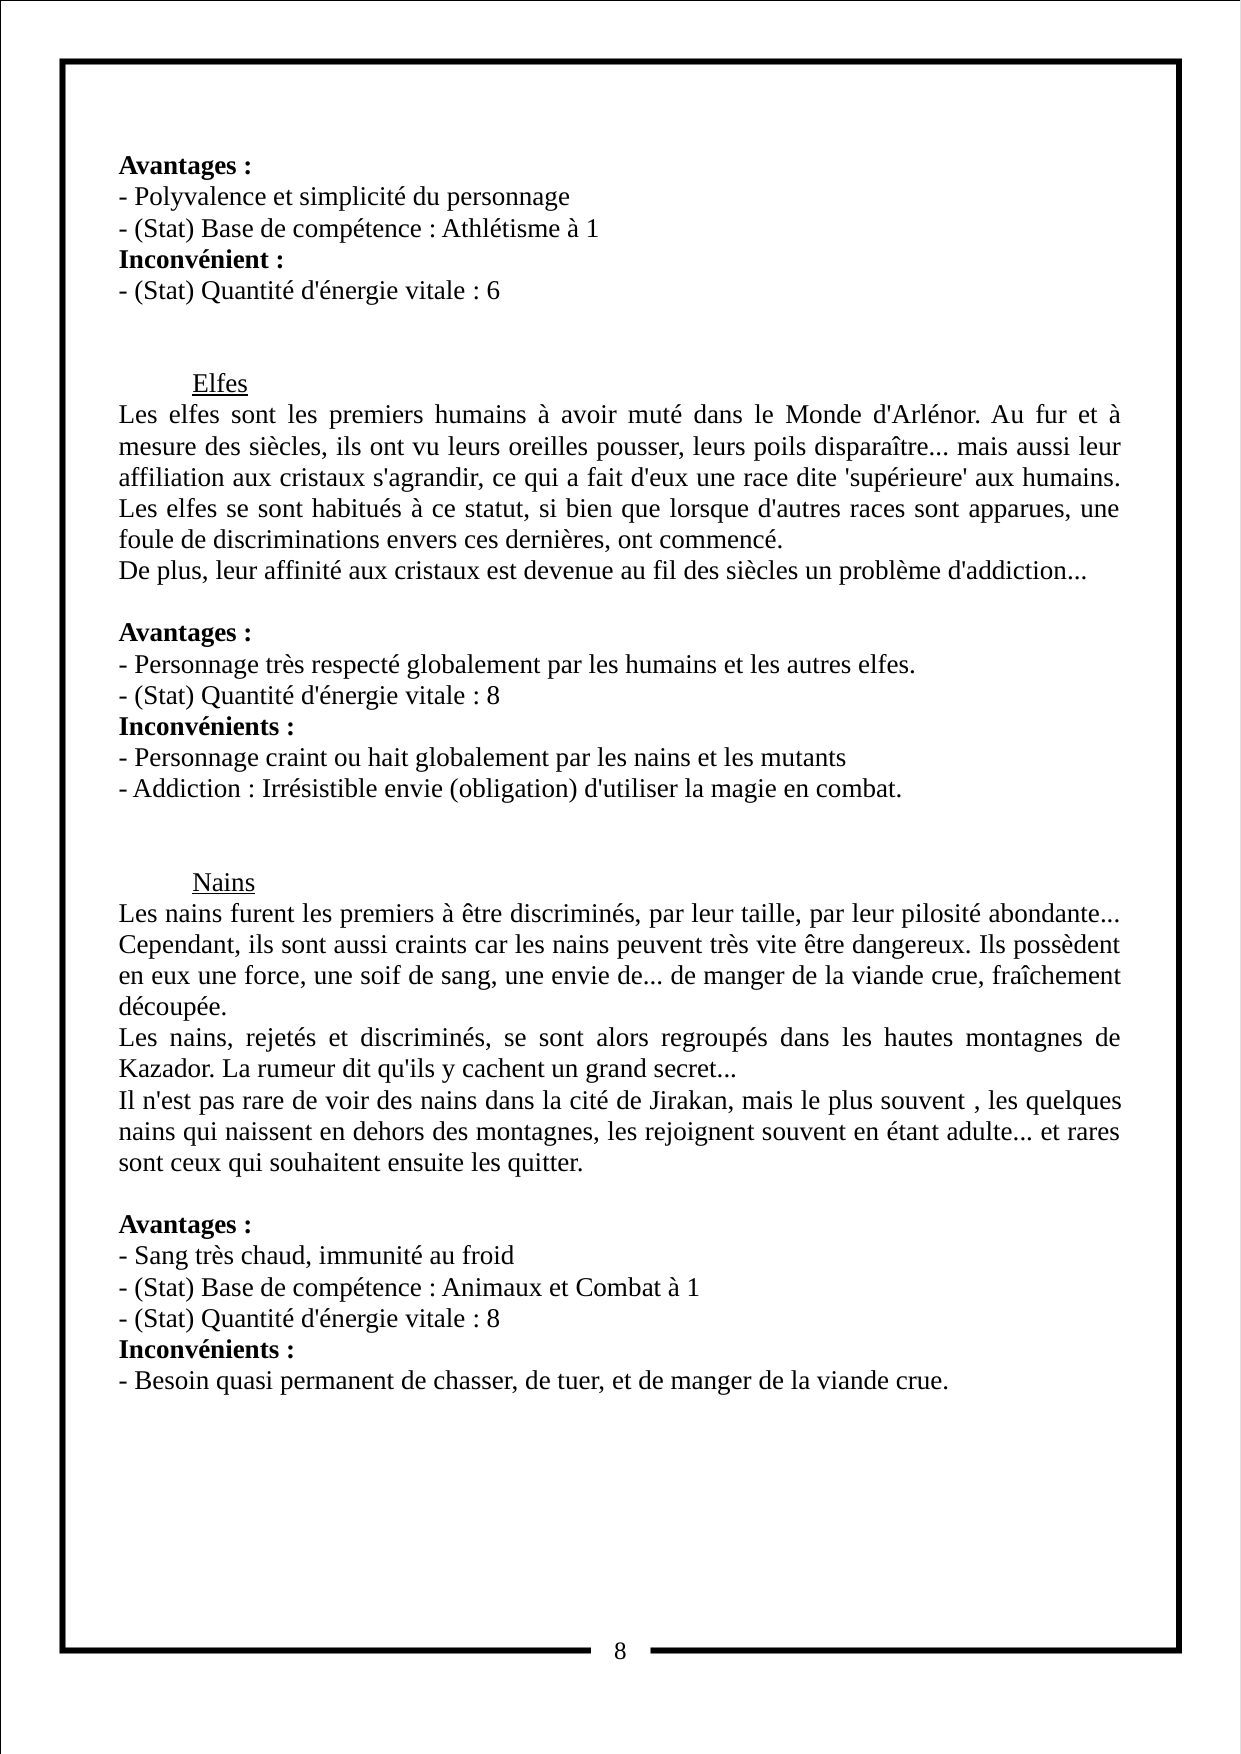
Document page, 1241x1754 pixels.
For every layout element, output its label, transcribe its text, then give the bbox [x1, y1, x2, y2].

text Il n'est pas rare de voir des nains dans la cité de Jirakan, mais le plus souvent , les quelques nains qui naissent en dehors des montagnes, les rejoignent souvent en étant adulte... et rares sont ceux qui souhaitent ensuite les quitter. [118, 1084, 1122, 1177]
text Avantages : [118, 149, 1122, 181]
text Les nains furent les premiers à être discriminés, par leur taille, par leur pilosité abondante... Cependant, ils sont aussi craints car les nains peuvent très vite être dangereux. Ils possèdent en eux une force, une soif de sang, une envie de... de manger de la viande crue, fraîchement découpée. [118, 897, 1122, 1021]
text Les elfes sont les premiers humains à avoir muté dans le Monde d'Arlénor. Au fur et à mesure des siècles, ils ont vu leurs oreilles pousser, leurs poils disparaître... mais aussi leur affiliation aux cristaux s'agrandir, ce qui a fait d'eux une race dite 'supérieure' aux humains. Les elfes se sont habitués à ce statut, si bien que lorsque d'autres races sont apparues, une foule de discriminations envers ces dernières, ont commencé. [118, 398, 1122, 554]
picture [1, 1, 1240, 1754]
text Nains [118, 866, 1122, 897]
text - Addiction : Irrésistible envie (obligation) d'utiliser la magie en combat. [118, 772, 1122, 803]
text - (Stat) Quantité d'énergie vitale : 8 [118, 1302, 1122, 1333]
text Inconvénients : [118, 710, 1122, 741]
text Elfes [118, 367, 1122, 398]
text Inconvénients : [118, 1333, 1122, 1364]
text - Personnage très respecté globalement par les humains et les autres elfes. [118, 648, 1122, 679]
text - Polyvalence et simplicité du personnage [118, 181, 1122, 212]
text - (Stat) Quantité d'énergie vitale : 6 [118, 274, 1122, 305]
text De plus, leur affinité aux cristaux est devenue au fil des siècles un problème d'addiction... [118, 554, 1122, 585]
text Les nains, rejetés et discriminés, se sont alors regroupés dans les hautes montagnes de Kazador. La rumeur dit qu'ils y cachent un grand secret... [118, 1021, 1122, 1084]
text Avantages : [118, 1208, 1122, 1239]
text Avantages : [118, 617, 1122, 648]
text - (Stat) Quantité d'énergie vitale : 8 [118, 679, 1122, 710]
text - (Stat) Base de compétence : Athlétisme à 1 [118, 212, 1122, 243]
text - Besoin quasi permanent de chasser, de tuer, et de manger de la viande crue. [118, 1364, 1122, 1395]
text - Sang très chaud, immunité au froid [118, 1239, 1122, 1271]
text - (Stat) Base de compétence : Animaux et Combat à 1 [118, 1271, 1122, 1302]
text - Personnage craint ou hait globalement par les nains et les mutants [118, 741, 1122, 772]
text Inconvénient : [118, 243, 1122, 274]
